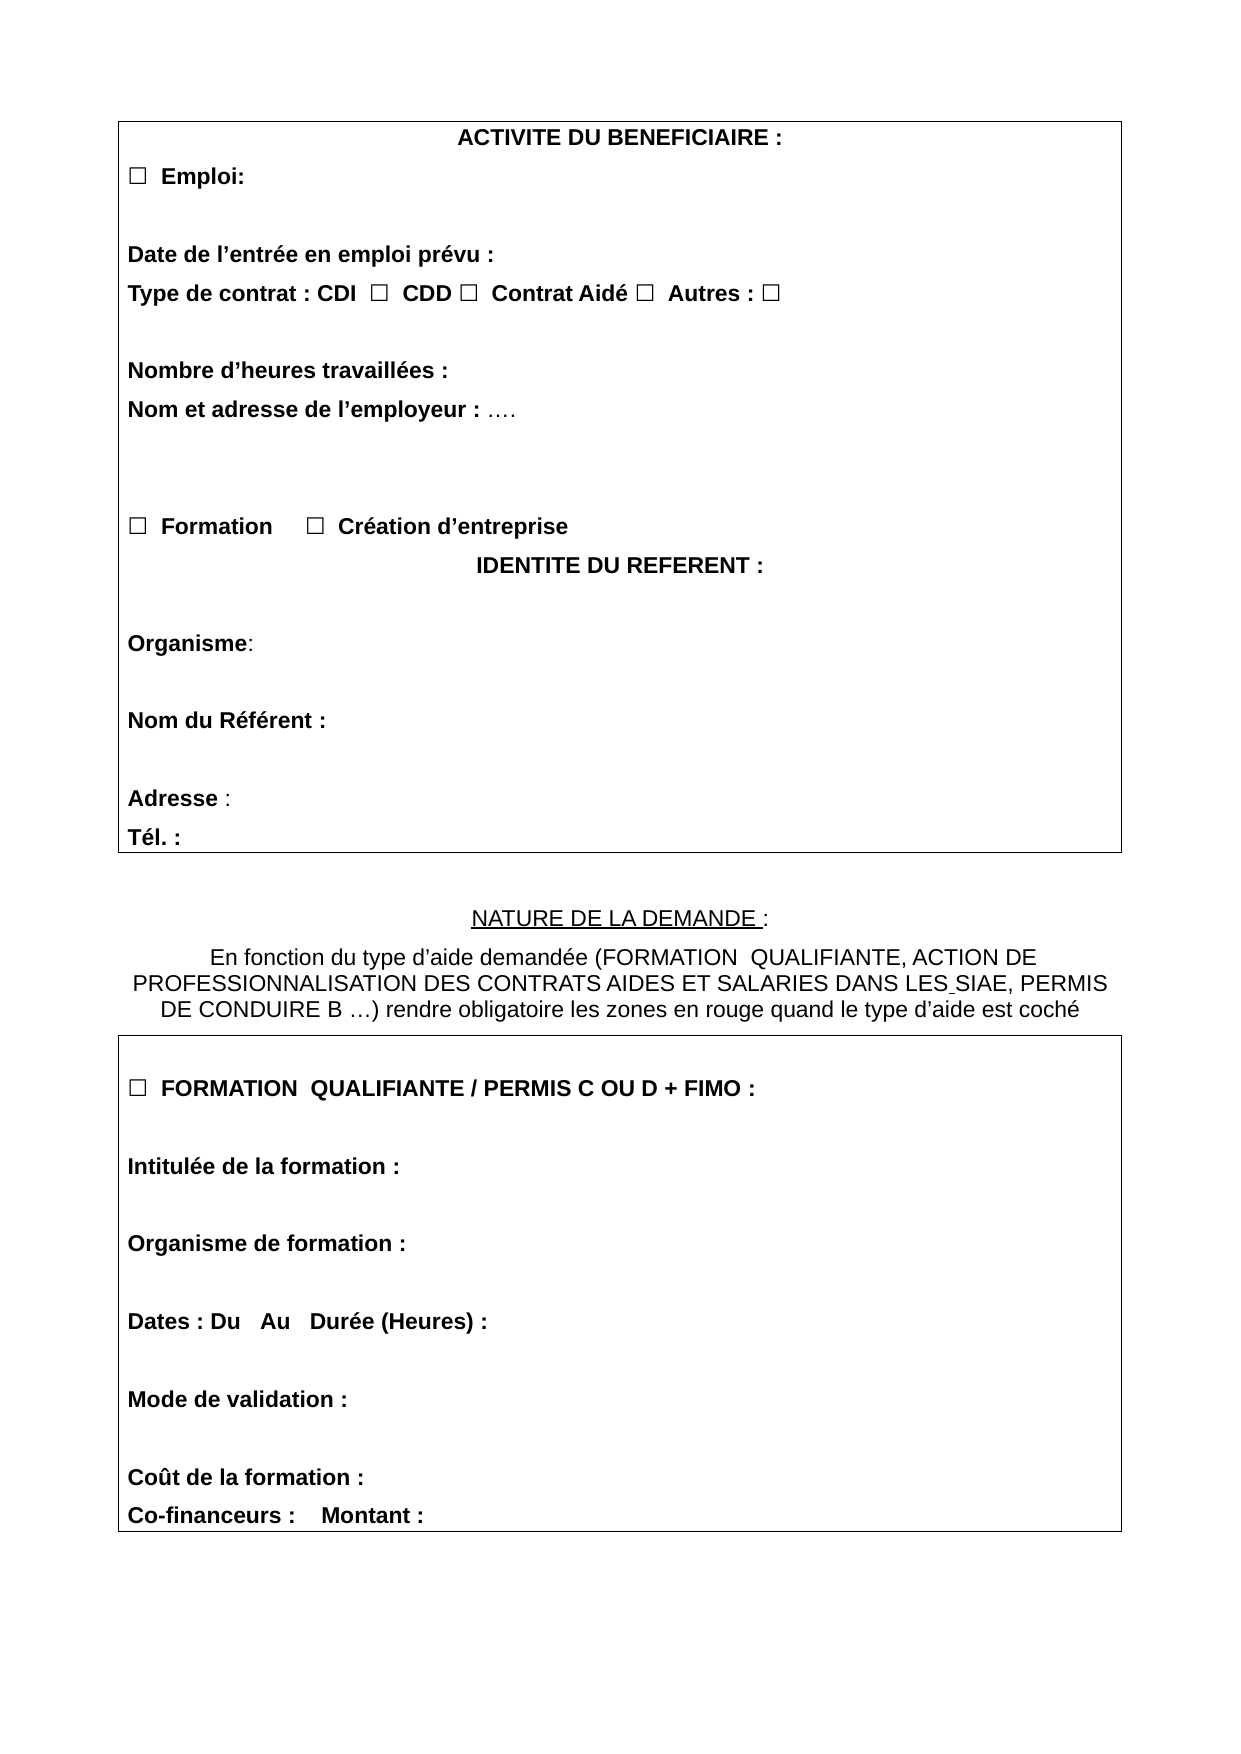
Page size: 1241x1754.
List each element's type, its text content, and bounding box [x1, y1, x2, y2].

text Tél. : [119, 821, 1121, 852]
text Coût de la formation : [119, 1462, 1121, 1490]
text En fonction du type d’aide demandée (FORMATION QUALIFIANTE, ACTION DE PROFESSIONNALISATION DES CONTRATS AIDES ET SALARIES DANS LES SIAE, PERMIS DE CONDUIRE B …) rendre obligatoire les zones en rouge quand le type d’aide est coché [118, 943, 1122, 1022]
text Co-financeurs : Montant : [119, 1501, 1121, 1531]
text ACTIVITE DU BENEFICIAIRE : [119, 122, 1121, 151]
text Nom et adresse de l’employeur : …. [119, 393, 1121, 423]
text Nombre d’heures travaillées : [119, 354, 1121, 384]
text NATURE DE LA DEMANDE : [118, 904, 1122, 931]
text Date de l’entrée en emploi prévu : [119, 238, 1121, 267]
text Organisme: [119, 626, 1121, 656]
text ☐ FORMATION QUALIFIANTE / PERMIS C OU D + FIMO : [119, 1074, 1121, 1101]
text Nom du Référent : [119, 704, 1121, 733]
text Adresse : [119, 782, 1121, 811]
text ☐ Formation ☐ Création d’entreprise [119, 510, 1121, 539]
text ☐ Emploi: [119, 160, 1121, 189]
text Dates : Du Au Durée (Heures) : [119, 1307, 1121, 1334]
text IDENTITE DU REFERENT : [119, 549, 1121, 578]
text Mode de validation : [119, 1385, 1121, 1412]
text Type de contrat : CDI ☐ CDD ☐ Contrat Aidé ☐ Autres : ☐ [119, 277, 1121, 306]
text Intitulée de la formation : [119, 1152, 1121, 1179]
text Organisme de formation : [119, 1229, 1121, 1257]
